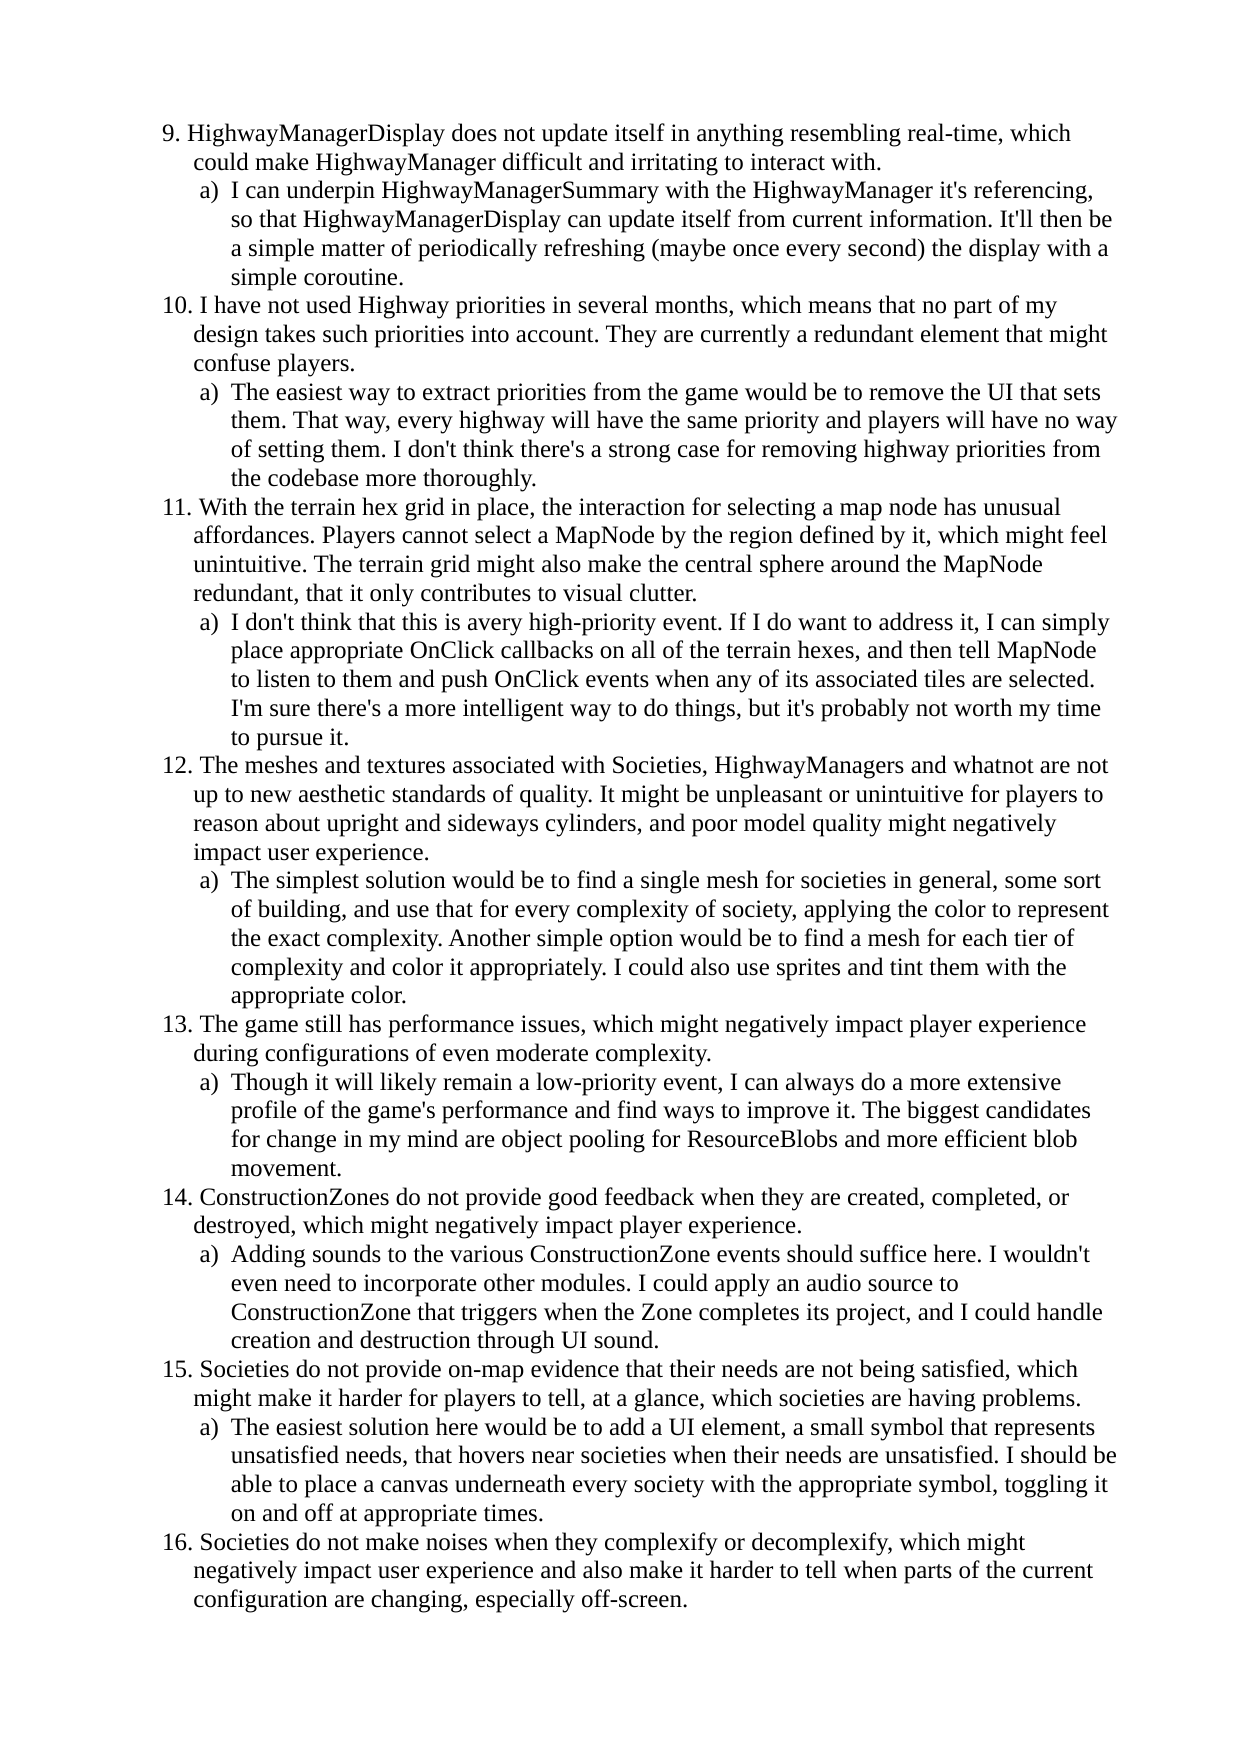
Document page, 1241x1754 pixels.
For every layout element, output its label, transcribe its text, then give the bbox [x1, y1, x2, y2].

list Though it will likely remain a low-priority event, I can always do a more extensive profile of the game's performance and find ways to improve it. The biggest candidates for change in my mind are object pooling for ResourceBlobs and more efficient blob movement. [193, 1067, 1122, 1182]
list I can underpin HighwayManagerSummary with the HighwayManager it's referencing, so that HighwayManagerDisplay can update itself from current information. It'll then be a simple matter of periodically refreshing (maybe once every second) the display with a simple coroutine. [193, 176, 1122, 291]
list ConstructionZones do not provide good feedback when they are created, completed, or destroyed, which might negatively impact player experience. [156, 1182, 1122, 1239]
list The meshes and textures associated with Societies, HighwayManagers and whatnot are not up to new aesthetic standards of quality. It might be unpleasant or unintuitive for players to reason about upright and sideways cylinders, and poor model quality might negatively impact user experience. [156, 751, 1122, 866]
list HighwayManagerDisplay does not update itself in anything resembling real-time, which could make HighwayManager difficult and irritating to interact with. [156, 118, 1122, 176]
list I don't think that this is avery high-priority event. If I do want to address it, I can simply place appropriate OnClick callbacks on all of the terrain hexes, and then tell MapNode to listen to them and push OnClick events when any of its associated tiles are selected. I'm sure there's a more intelligent way to do things, but it's probably not worth my time to pursue it. [193, 607, 1122, 751]
list The easiest solution here would be to add a UI element, a small symbol that represents unsatisfied needs, that hovers near societies when their needs are unsatisfied. I should be able to place a canvas underneath every society with the appropriate symbol, toggling it on and off at appropriate times. [193, 1412, 1122, 1527]
list Adding sounds to the various ConstructionZone events should suffice here. I wouldn't even need to incorporate other modules. I could apply an audio source to ConstructionZone that triggers when the Zone completes its project, and I could handle creation and destruction through UI sound. [193, 1239, 1122, 1354]
list The easiest way to extract priorities from the game would be to remove the UI that sets them. That way, every highway will have the same priority and players will have no way of setting them. I don't think there's a strong case for removing highway priorities from the codebase more thoroughly. [193, 377, 1122, 492]
list I have not used Highway priorities in several months, which means that no part of my design takes such priorities into account. They are currently a redundant element that might confuse players. [156, 291, 1122, 377]
list Societies do not provide on-map evidence that their needs are not being satisfied, which might make it harder for players to tell, at a glance, which societies are having problems. [156, 1354, 1122, 1412]
list Societies do not make noises when they complexify or decomplexify, which might negatively impact user experience and also make it harder to tell when parts of the current configuration are changing, especially off-screen. [156, 1527, 1122, 1613]
list The game still has performance issues, which might negatively impact player experience during configurations of even moderate complexity. [156, 1009, 1122, 1067]
list With the terrain hex grid in place, the interaction for selecting a map node has unusual affordances. Players cannot select a MapNode by the region defined by it, which might feel unintuitive. The terrain grid might also make the central sphere around the MapNode redundant, that it only contributes to visual clutter. [156, 492, 1122, 607]
list The simplest solution would be to find a single mesh for societies in general, some sort of building, and use that for every complexity of society, applying the color to represent the exact complexity. Another simple option would be to find a mesh for each tier of complexity and color it appropriately. I could also use sprites and tint them with the appropriate color. [193, 866, 1122, 1009]
